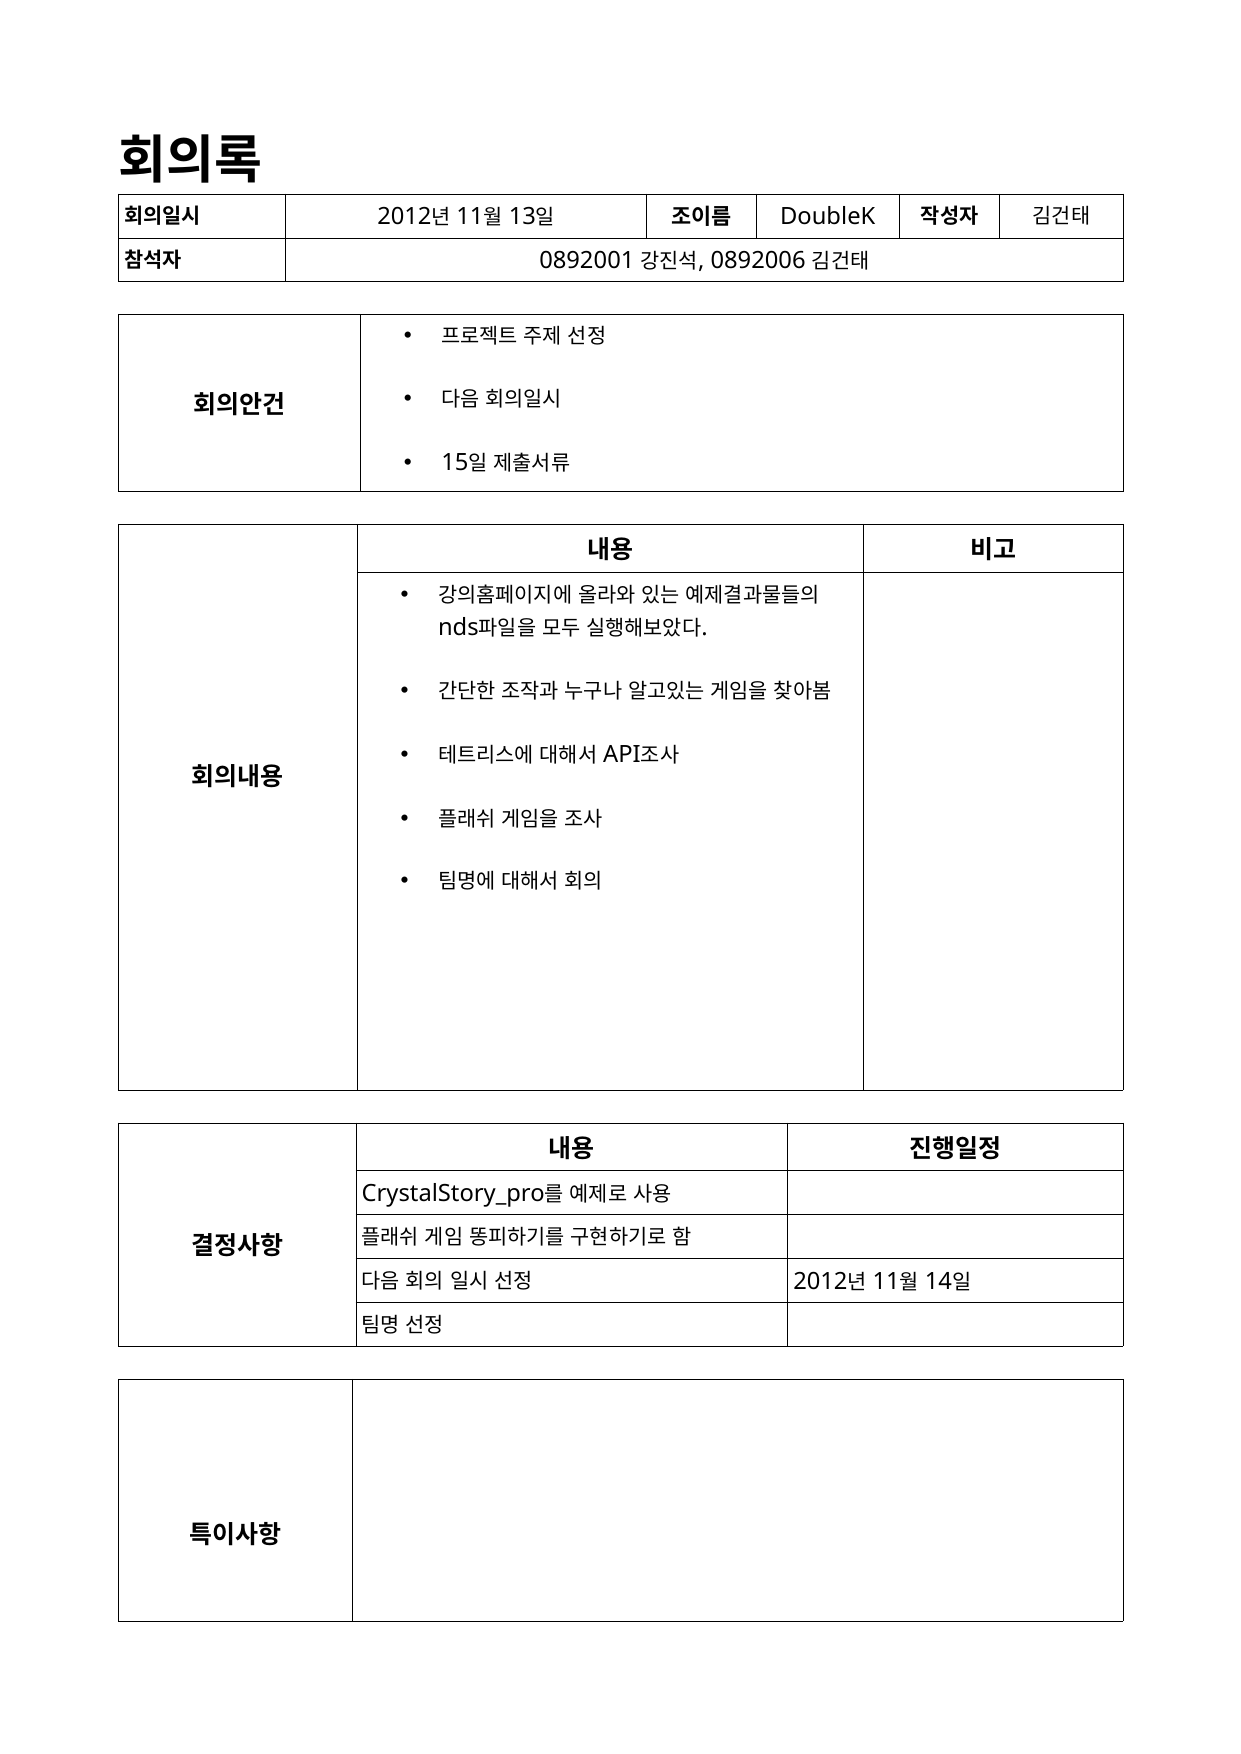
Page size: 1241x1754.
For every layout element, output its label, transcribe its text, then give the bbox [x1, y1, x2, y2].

table_cell 2012년 11월 14일 [788, 1259, 1123, 1302]
table_header 특이사항 [119, 1380, 352, 1621]
table_cell [788, 1303, 1123, 1346]
table_cell 팀명 선정 [357, 1303, 787, 1346]
table_header 내용 [357, 1124, 787, 1170]
table_header 2012년 11월 13일 [286, 195, 646, 237]
table_header 회의내용 [119, 525, 357, 1090]
table_cell [864, 573, 1123, 1090]
table_header 내용 [358, 525, 863, 572]
table_header 비고 [864, 525, 1123, 572]
table_cell [788, 1171, 1123, 1214]
text 회의록 [118, 118, 1122, 193]
table_header 회의일시 [119, 195, 285, 237]
table_cell 다음 회의 일시 선정 [357, 1259, 787, 1302]
table_cell CrystalStory_pro를 예제로 사용 [357, 1171, 787, 1214]
table_cell [788, 1215, 1123, 1258]
table_cell 0892001 강진석, 0892006 김건태 [286, 239, 1123, 281]
table_header [353, 1380, 1123, 1621]
table_header 김건태 [1000, 195, 1123, 237]
table_cell 참석자 [119, 239, 285, 281]
table_header 조이름 [647, 195, 756, 237]
table_header DoubleK [757, 195, 899, 237]
table_header 작성자 [900, 195, 999, 237]
table_header 진행일정 [788, 1124, 1123, 1170]
table_header 프로젝트 주제 선정 다음 회의일시 15일 제출서류 [361, 315, 1123, 491]
table_cell 강의홈페이지에 올라와 있는 예제결과물들의 nds파일을 모두 실행해보았다. 간단한 조작과 누구나 알고있는 게임을 찾아봄 테트리스에 대해서 API조사 플래쉬 게임을 조사 팀명에 대해서 회의 [358, 573, 863, 1090]
table_header 회의안건 [119, 315, 360, 491]
table_header 결정사항 [119, 1124, 356, 1346]
table_cell 플래쉬 게임 똥피하기를 구현하기로 함 [357, 1215, 787, 1258]
